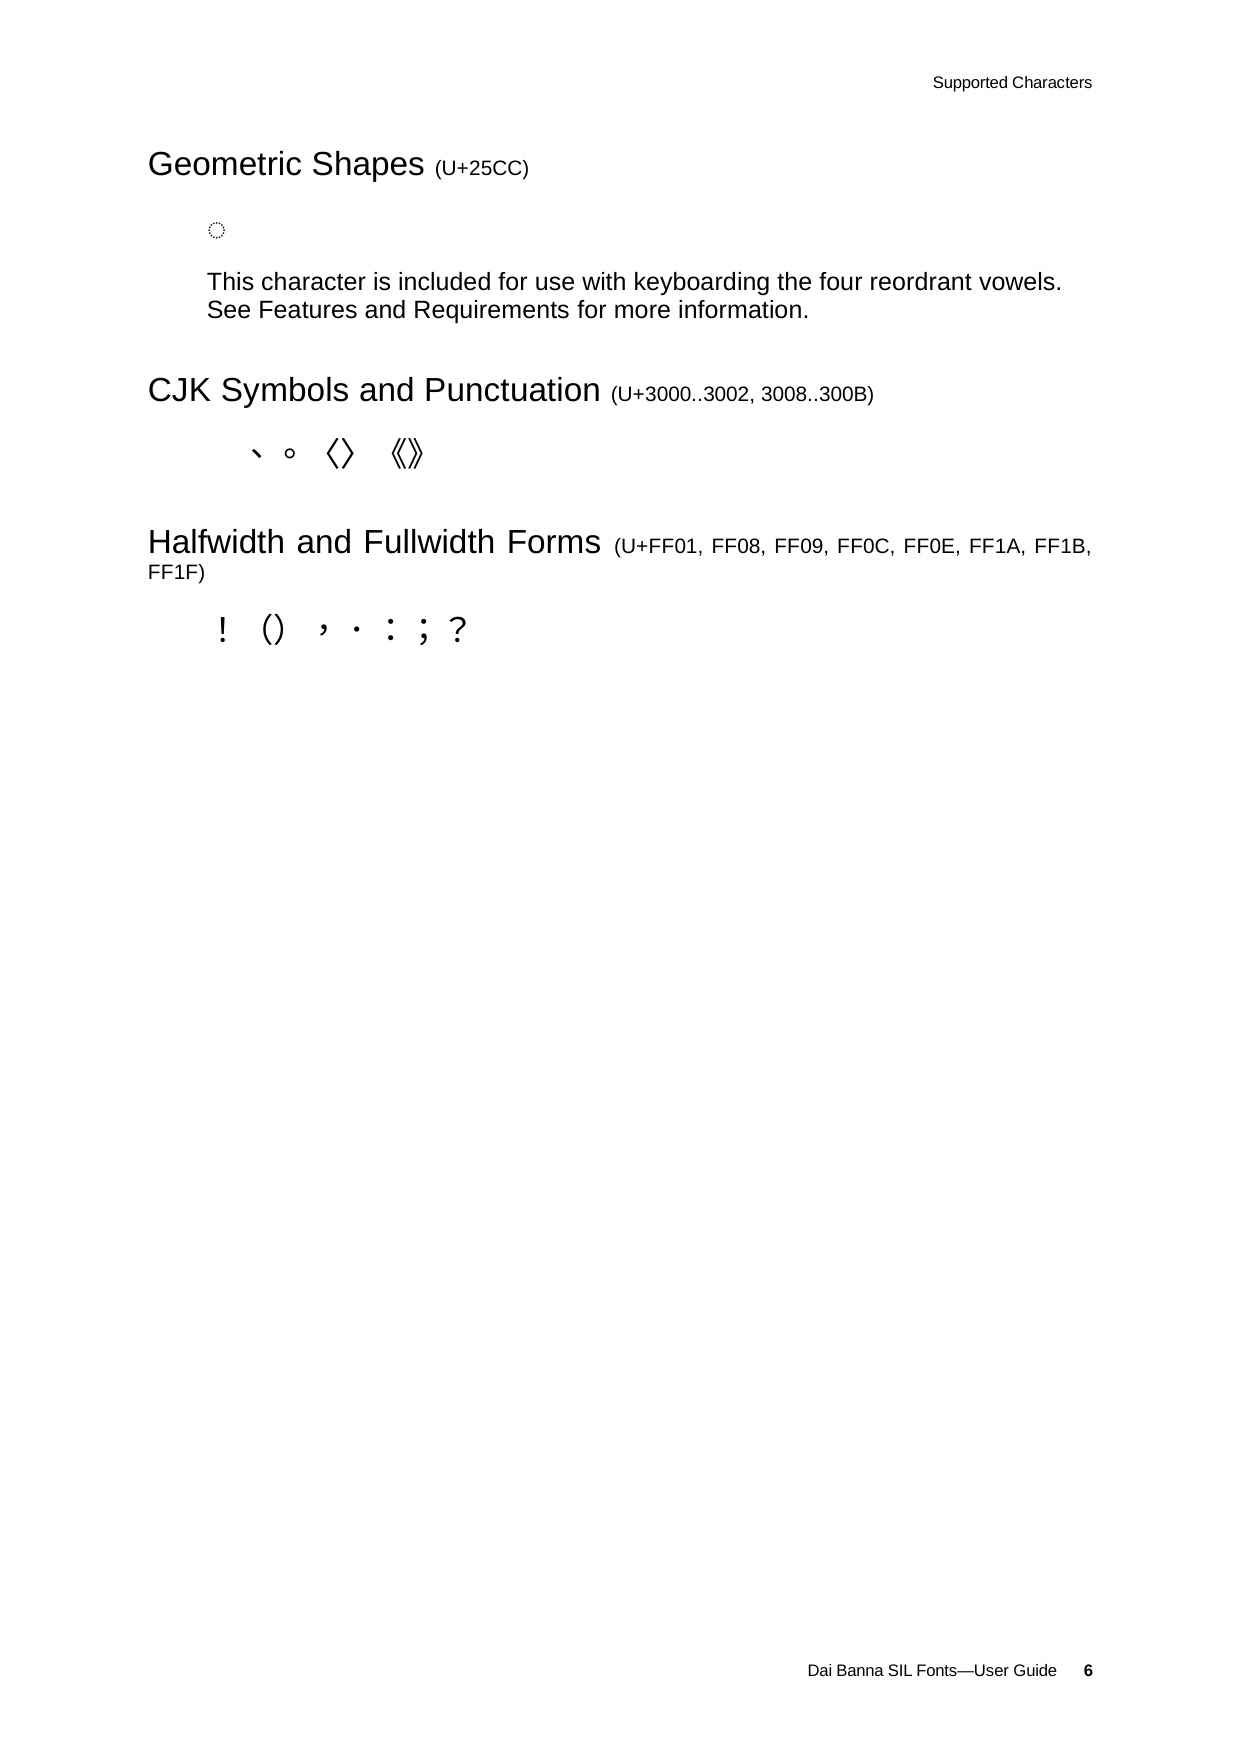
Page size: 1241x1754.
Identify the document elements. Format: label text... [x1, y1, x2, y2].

subtitle Halfwidth and Fullwidth Forms (U+FF01, FF08, FF09, FF0C, FF0E, FF1A, FF1B, FF1F) [148, 523, 1093, 584]
text ！（），．：；？ [207, 602, 1093, 652]
subtitle CJK Symbols and Punctuation (U+3000..3002, 3008..300B) [148, 371, 1093, 408]
text ◌ [207, 200, 1093, 250]
subtitle Geometric Shapes (U+25CC) [148, 145, 1093, 182]
text 、。〈〉《》 [207, 426, 1093, 476]
text This character is included for use with keyboarding the four reordrant vowels. See Features and Requirements for more information. [207, 268, 1093, 324]
